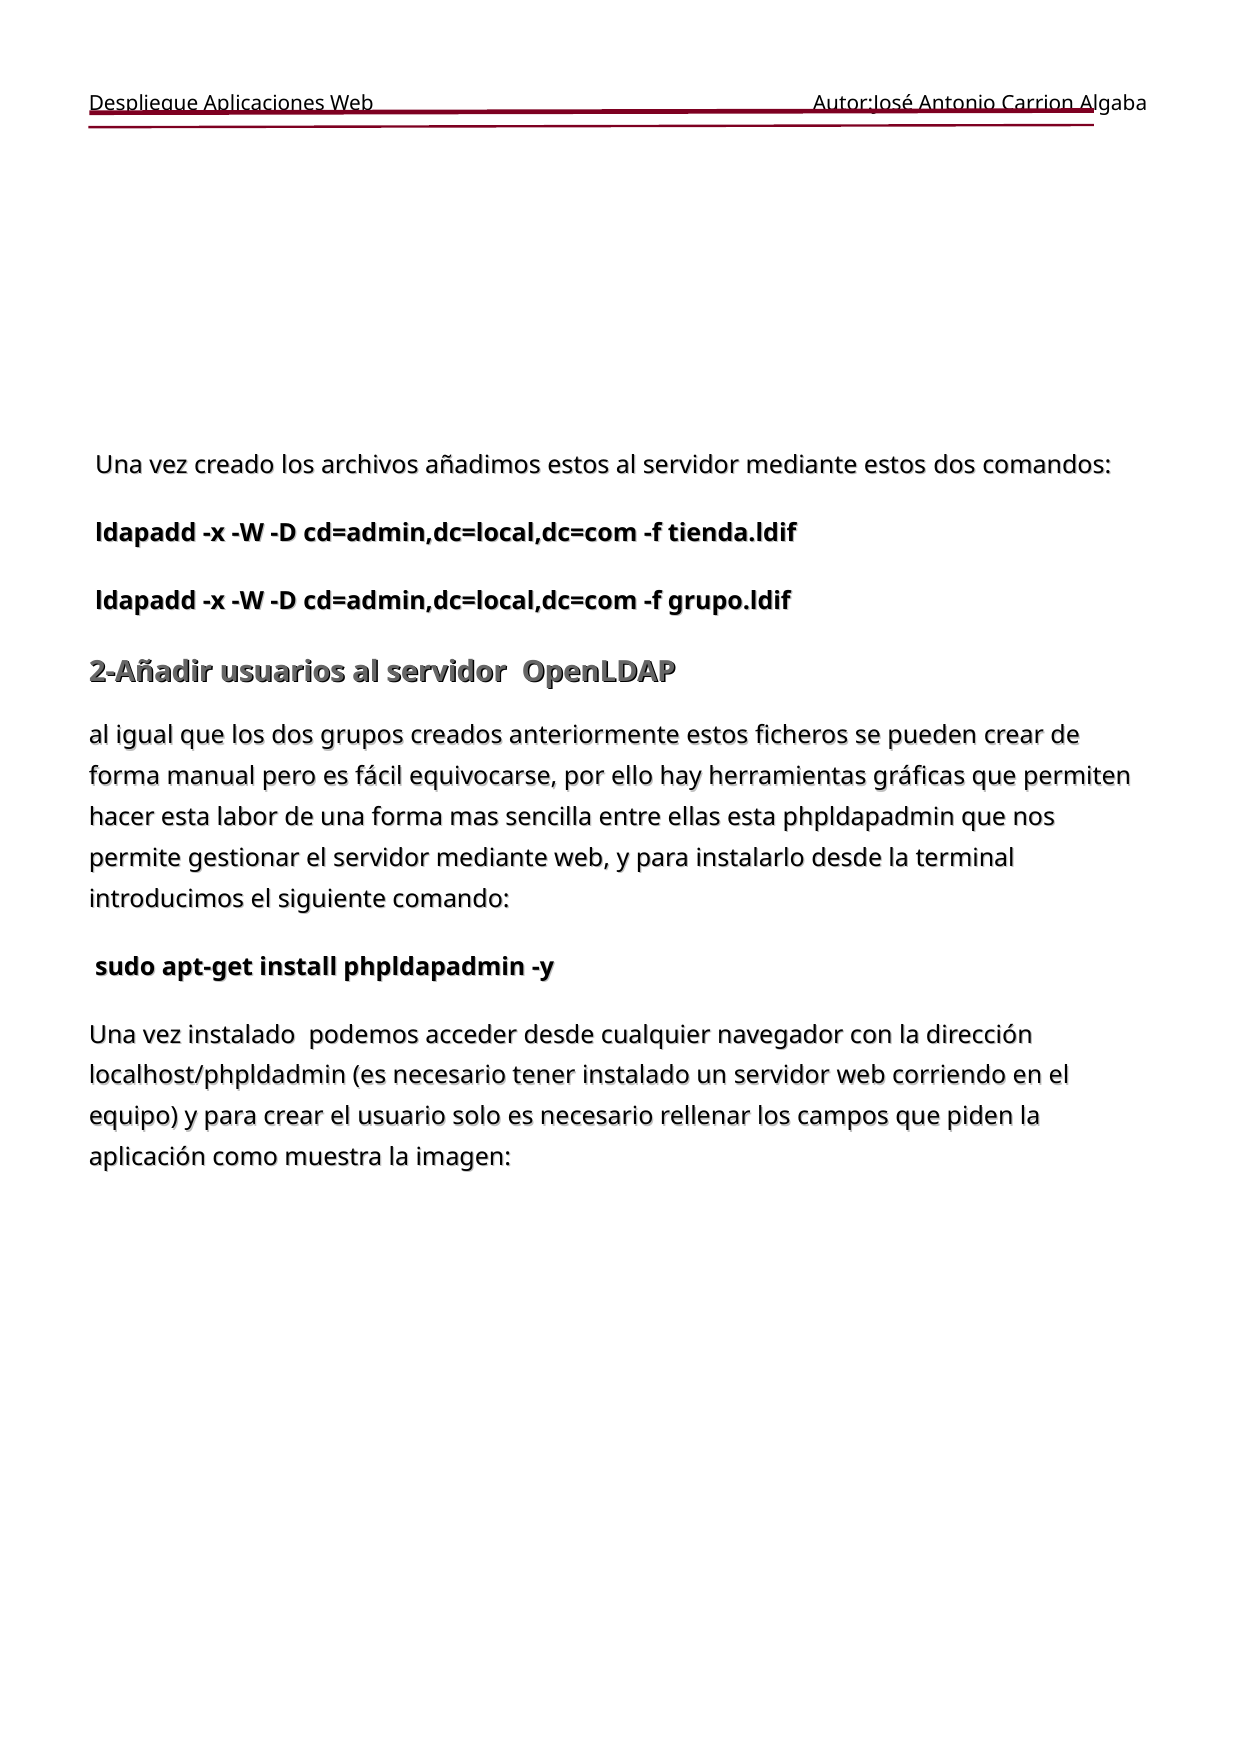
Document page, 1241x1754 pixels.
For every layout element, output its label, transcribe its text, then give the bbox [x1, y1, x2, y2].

subtitle al igual que los dos grupos creados anteriormente estos ficheros se pueden crear de forma manual pero es fácil equivocarse, por ello hay herramientas gráficas que permiten hacer esta labor de una forma mas sencilla entre ellas esta phpldapadmin que nos permite gestionar el servidor mediante web, y para instalarlo desde la terminal introducimos el siguiente comando: [88, 717, 1152, 914]
subtitle Una vez instalado podemos acceder desde cualquier navegador con la dirección localhost/phpldadmin (es necesario tener instalado un servidor web corriendo en el equipo) y para crear el usuario solo es necesario rellenar los campos que piden la aplicación como muestra la imagen: [88, 1016, 1152, 1173]
subtitle 2-Añadir usuarios al servidor OpenLDAP [88, 650, 1152, 690]
subtitle sudo apt-get install phpldapadmin -y [88, 948, 1152, 982]
subtitle ldapadd -x -W -D cd=admin,dc=local,dc=com -f tienda.ldif [88, 514, 1152, 548]
subtitle ldapadd -x -W -D cd=admin,dc=local,dc=com -f grupo.ldif [88, 582, 1152, 616]
subtitle Una vez creado los archivos añadimos estos al servidor mediante estos dos comandos: [88, 447, 1152, 481]
